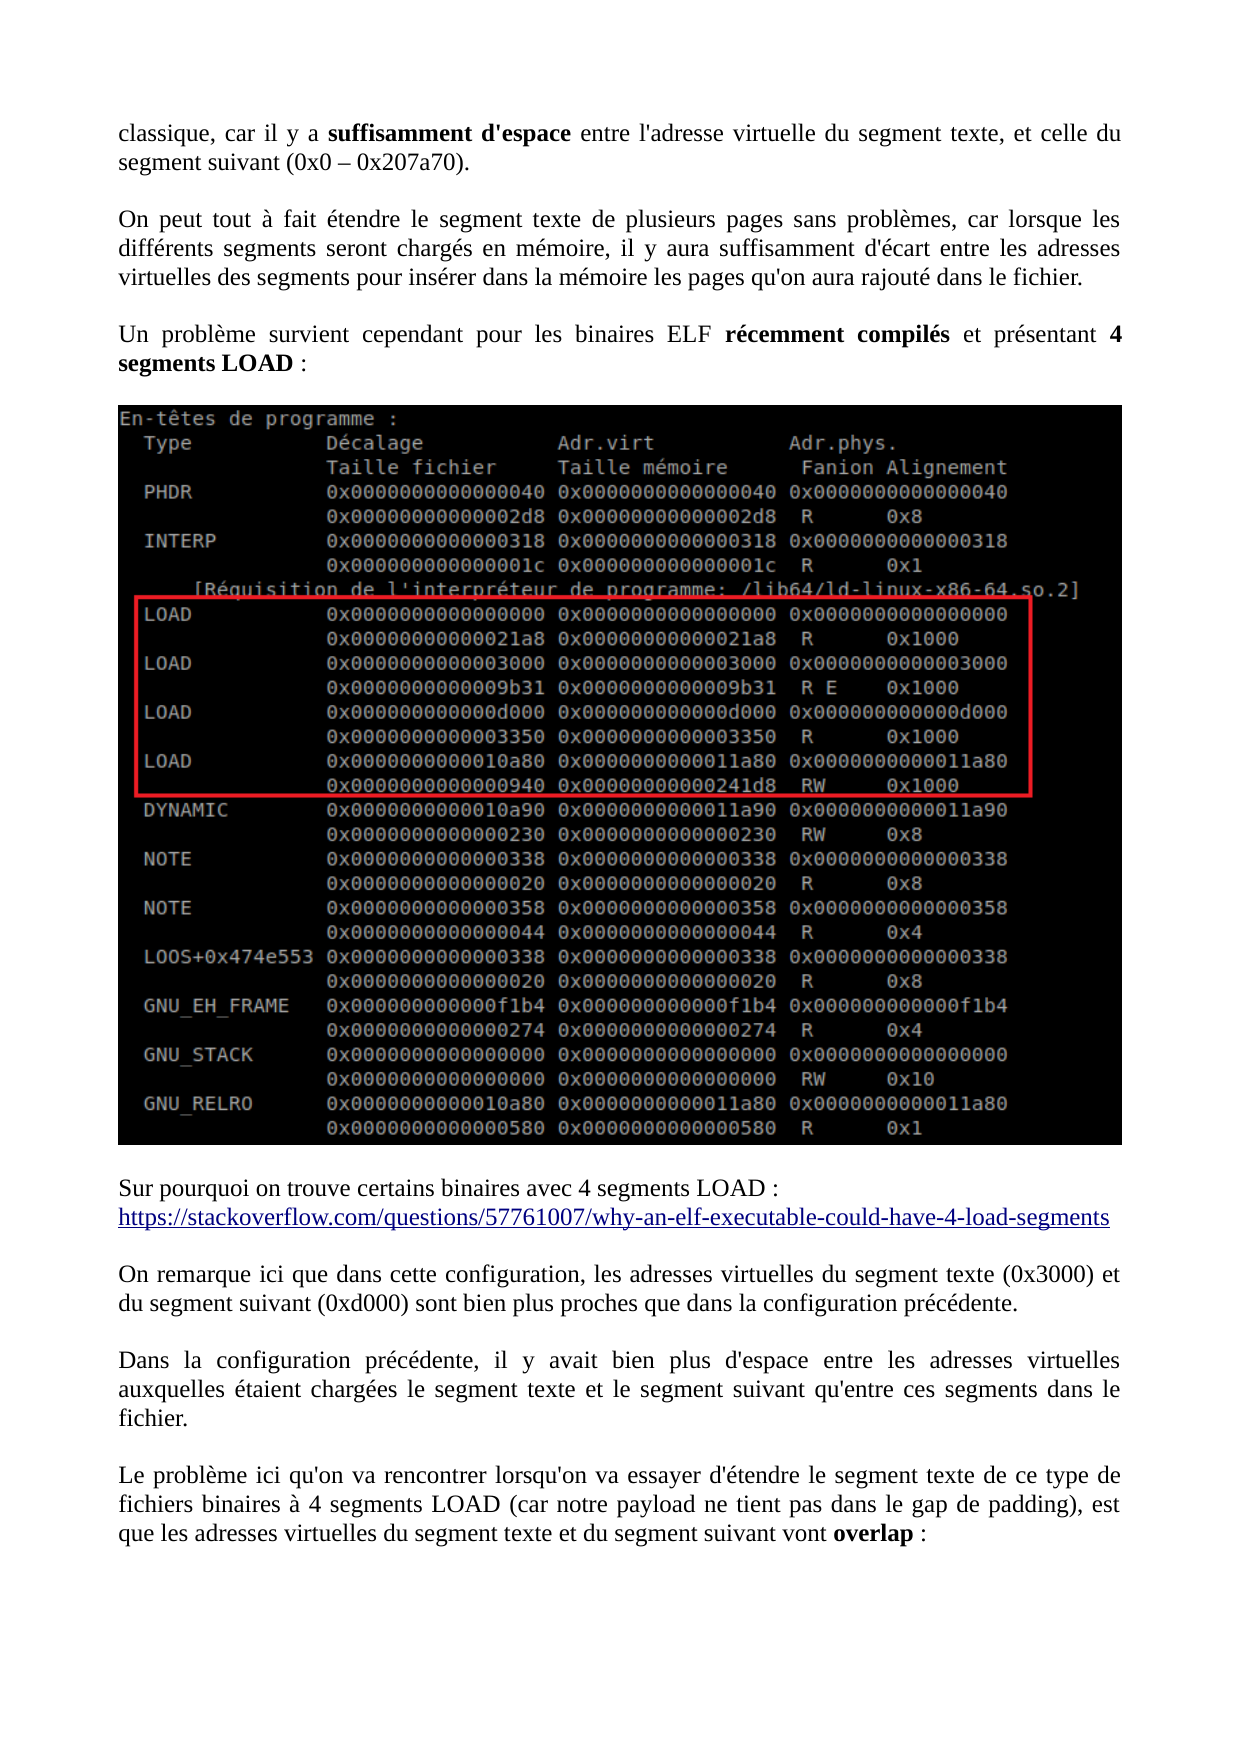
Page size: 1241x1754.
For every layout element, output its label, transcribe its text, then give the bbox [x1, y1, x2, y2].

text On remarque ici que dans cette configuration, les adresses virtuelles du segment texte (0x3000) et du segment suivant (0xd000) sont bien plus proches que dans la configuration précédente. [118, 1259, 1122, 1317]
text On peut tout à fait étendre le segment texte de plusieurs pages sans problèmes, car lorsque les différents segments seront chargés en mémoire, il y aura suffisamment d'écart entre les adresses virtuelles des segments pour insérer dans la mémoire les pages qu'on aura rajouté dans le fichier. [118, 204, 1122, 291]
text Un problème survient cependant pour les binaires ELF récemment compilés et présentant 4 segments LOAD : [118, 319, 1122, 377]
text Sur pourquoi on trouve certains binaires avec 4 segments LOAD : [118, 1173, 1122, 1202]
text Dans la configuration précédente, il y avait bien plus d'espace entre les adresses virtuelles auxquelles étaient chargées le segment texte et le segment suivant qu'entre ces segments dans le fichier. [118, 1345, 1122, 1432]
text classique, car il y a suffisamment d'espace entre l'adresse virtuelle du segment texte, et celle du segment suivant (0x0 – 0x207a70). [118, 118, 1122, 176]
text Le problème ici qu'on va rencontrer lorsqu'on va essayer d'étendre le segment texte de ce type de fichiers binaires à 4 segments LOAD (car notre payload ne tient pas dans le gap de padding), est que les adresses virtuelles du segment texte et du segment suivant vont overlap : [118, 1460, 1122, 1547]
text https://stackoverflow.com/questions/57761007/why-an-elf-executable-could-have-4-load-segments [118, 1202, 1122, 1230]
